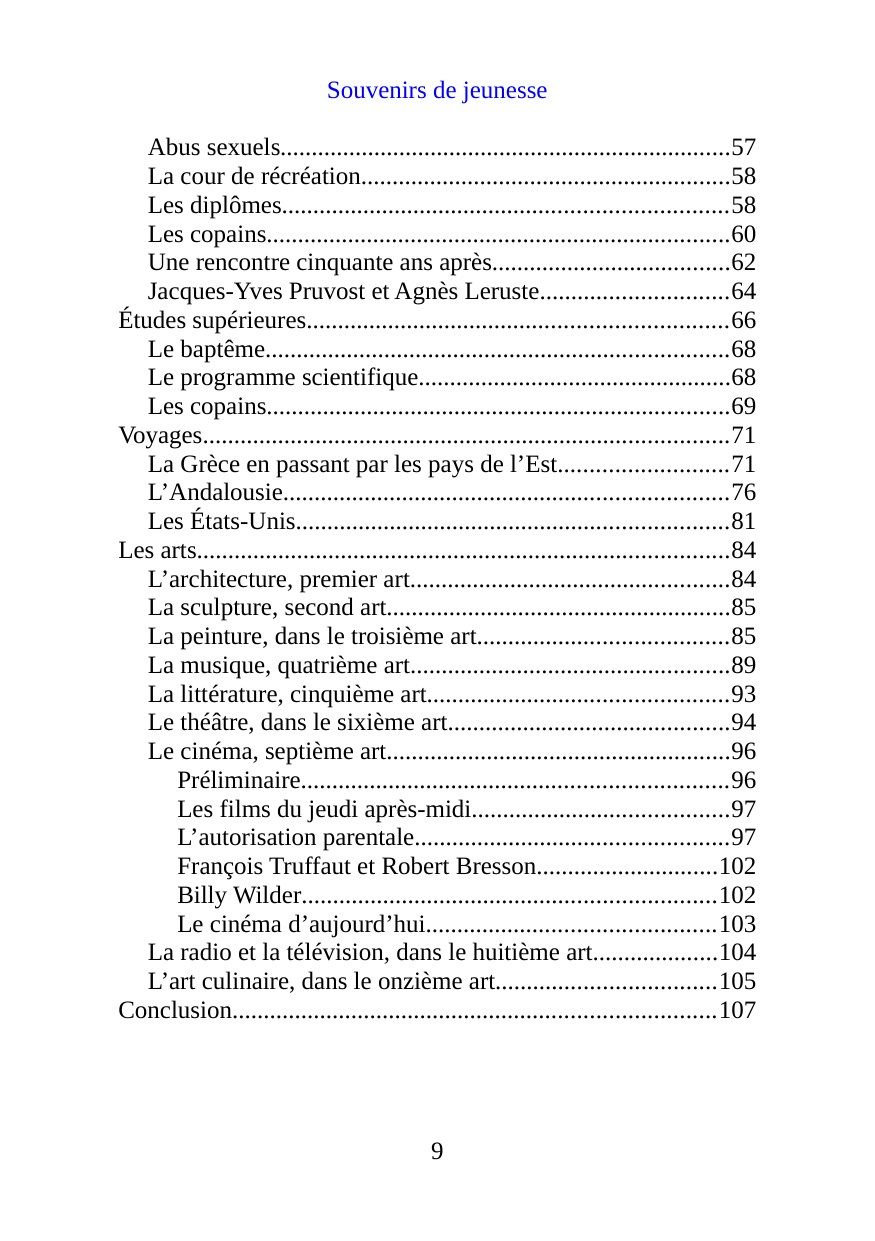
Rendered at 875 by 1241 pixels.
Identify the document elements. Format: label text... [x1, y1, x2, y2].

text Le théâtre, dans le sixième art 94 [148, 707, 756, 736]
text Billy Wilder 102 [177, 880, 756, 909]
text L’art culinaire, dans le onzième art 105 [148, 966, 756, 995]
text Le cinéma, septième art 96 [148, 736, 756, 765]
text Le programme scientifique 68 [148, 362, 756, 391]
text Jacques-Yves Pruvost et Agnès Leruste 64 [148, 276, 756, 305]
text Préliminaire 96 [177, 765, 756, 794]
text Conclusion 107 [118, 995, 756, 1024]
text La cour de récréation 58 [148, 161, 756, 190]
text Études supérieures 66 [118, 305, 756, 334]
text Les États-Unis 81 [148, 506, 756, 535]
text La sculpture, second art 85 [148, 592, 756, 621]
text Abus sexuels 57 [148, 132, 756, 161]
text Les films du jeudi après-midi 97 [177, 794, 756, 822]
text La Grèce en passant par les pays de l’Est 71 [148, 449, 756, 477]
text Une rencontre cinquante ans après 62 [148, 247, 756, 276]
text La musique, quatrième art 89 [148, 650, 756, 679]
text Les copains 69 [148, 391, 756, 420]
text La littérature, cinquième art 93 [148, 679, 756, 707]
text Voyages 71 [118, 420, 756, 449]
text L’Andalousie 76 [148, 477, 756, 506]
text La radio et la télévision, dans le huitième art 104 [148, 937, 756, 966]
text Les copains 60 [148, 219, 756, 247]
text ​​La peinture, dans le troisième art 85 [148, 621, 756, 650]
text L’architecture, premier art 84 [148, 564, 756, 592]
text Le baptême 68 [148, 334, 756, 362]
text L’autorisation parentale 97 [177, 822, 756, 851]
text Le cinéma d’aujourd’hui 103 [177, 909, 756, 937]
text Les diplômes 58 [148, 190, 756, 219]
text François Truffaut et Robert Bresson 102 [177, 851, 756, 880]
text Les arts 84 [118, 535, 756, 564]
